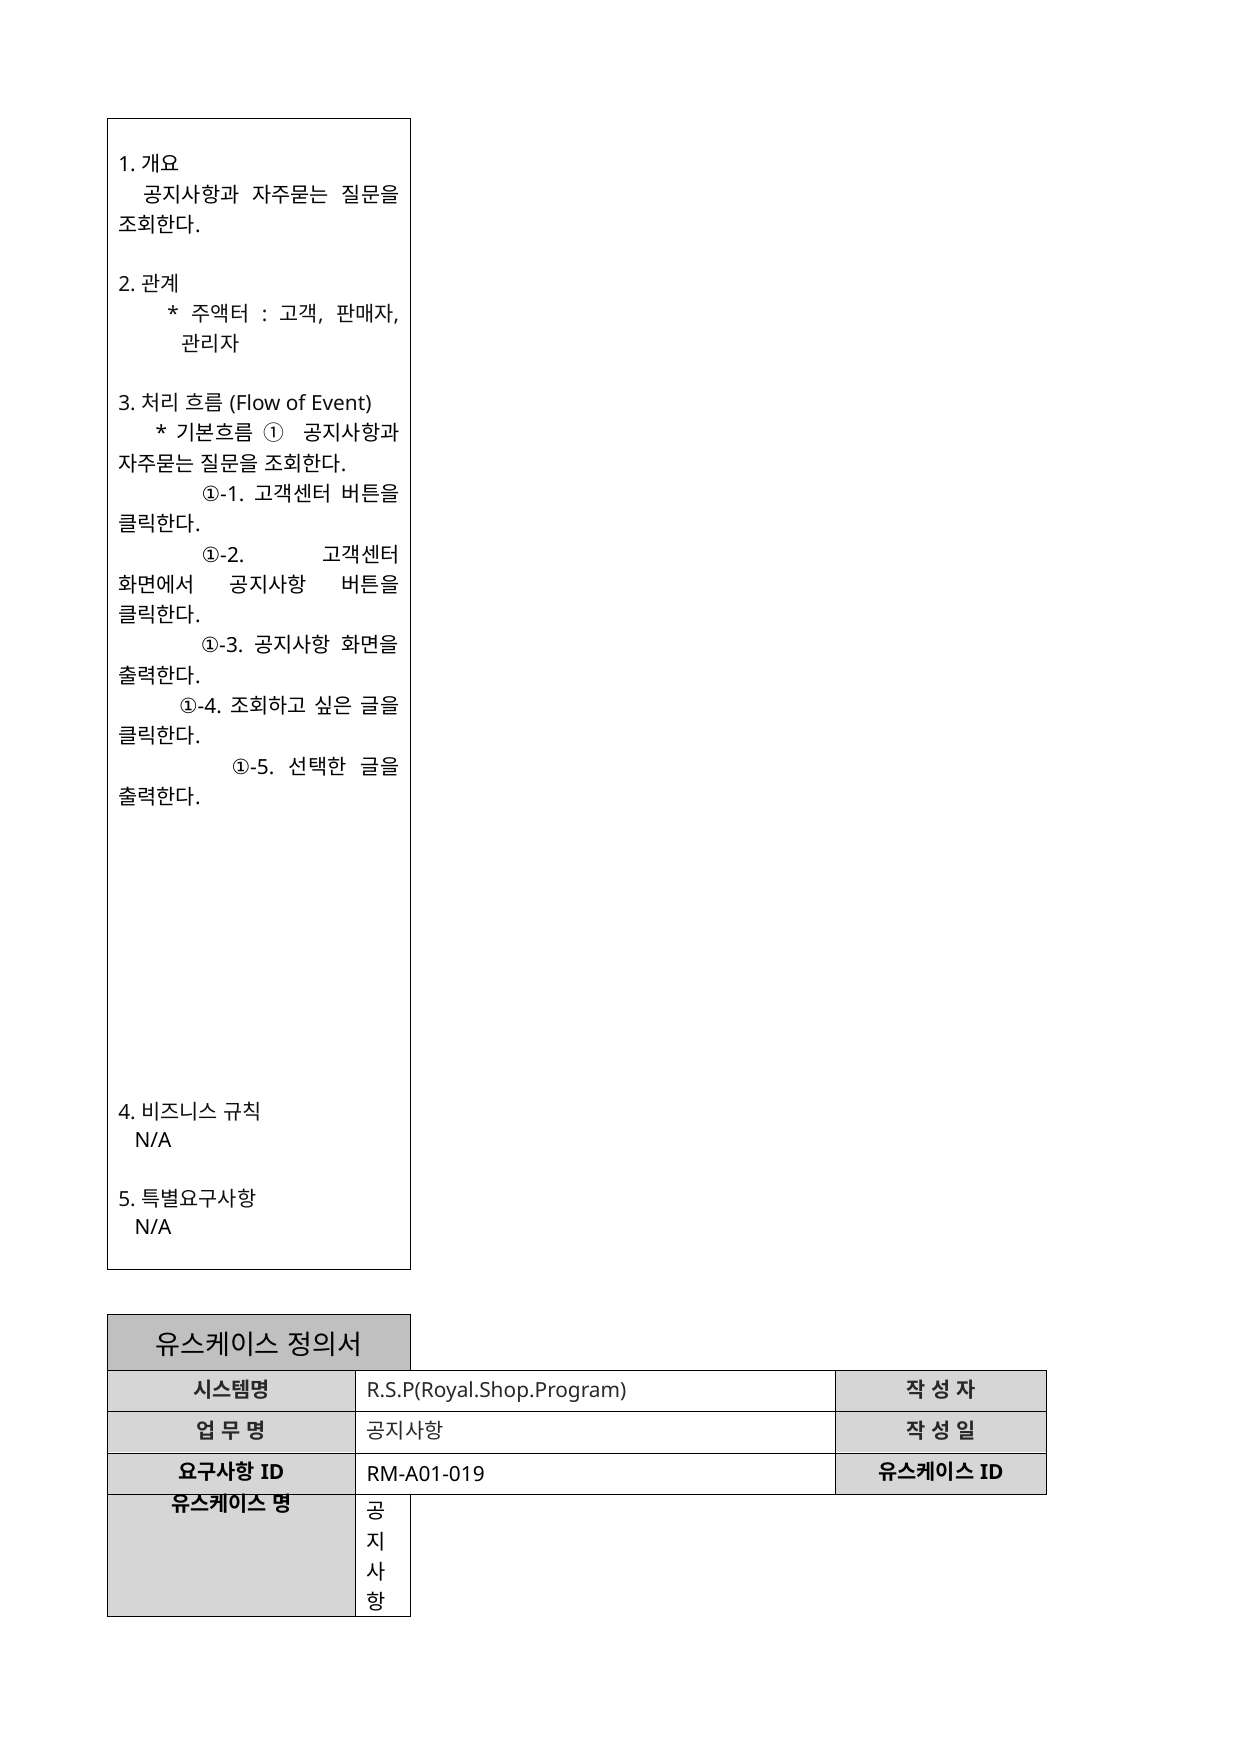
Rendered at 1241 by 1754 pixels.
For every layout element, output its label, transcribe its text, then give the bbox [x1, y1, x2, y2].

table_cell 시스템명 [108, 1371, 355, 1411]
table_cell 작 성 일 [836, 1412, 1046, 1452]
table_header [411, 1314, 1046, 1370]
table_cell 공지사항 [356, 1495, 410, 1616]
table_cell 1. 개요 공지사항과 자주묻는 질문을 조회한다. 2. 관계 * 주액터 : 고객, 판매자, 관리자 3. 처리 흐름 (Flow of Event) * 기본흐름 ① 공지사항과 자주묻는 질문을 조회한다. ①-1. 고객센터 버튼을 클릭한다. ①-2. 고객센터 화면에서 공지사항 버튼을 클릭한다. ①-3. 공지사항 화면을 출력한다. ①-4. 조회하고 싶은 글을 클릭한다. ①-5. 선택한 글을 출력한다. 4. 비즈니스 규칙 N/A 5. 특별요구사항 N/A [108, 119, 410, 1269]
table_cell 유스케이스 ID [836, 1454, 1046, 1494]
table_cell R.S.P(Royal.Shop.Program) [356, 1371, 835, 1411]
table_cell [411, 118, 1046, 1269]
table_cell 유스케이스 명 [108, 1495, 355, 1616]
table_cell RM-A01-019 [356, 1454, 835, 1494]
table_cell [411, 1495, 1046, 1616]
table_header 유스케이스 정의서 [108, 1315, 410, 1370]
table_cell 요구사항 ID [108, 1454, 355, 1494]
table_cell 공지사항 [356, 1412, 835, 1452]
table_cell 업 무 명 [108, 1412, 355, 1452]
table_cell 작 성 자 [836, 1371, 1046, 1411]
